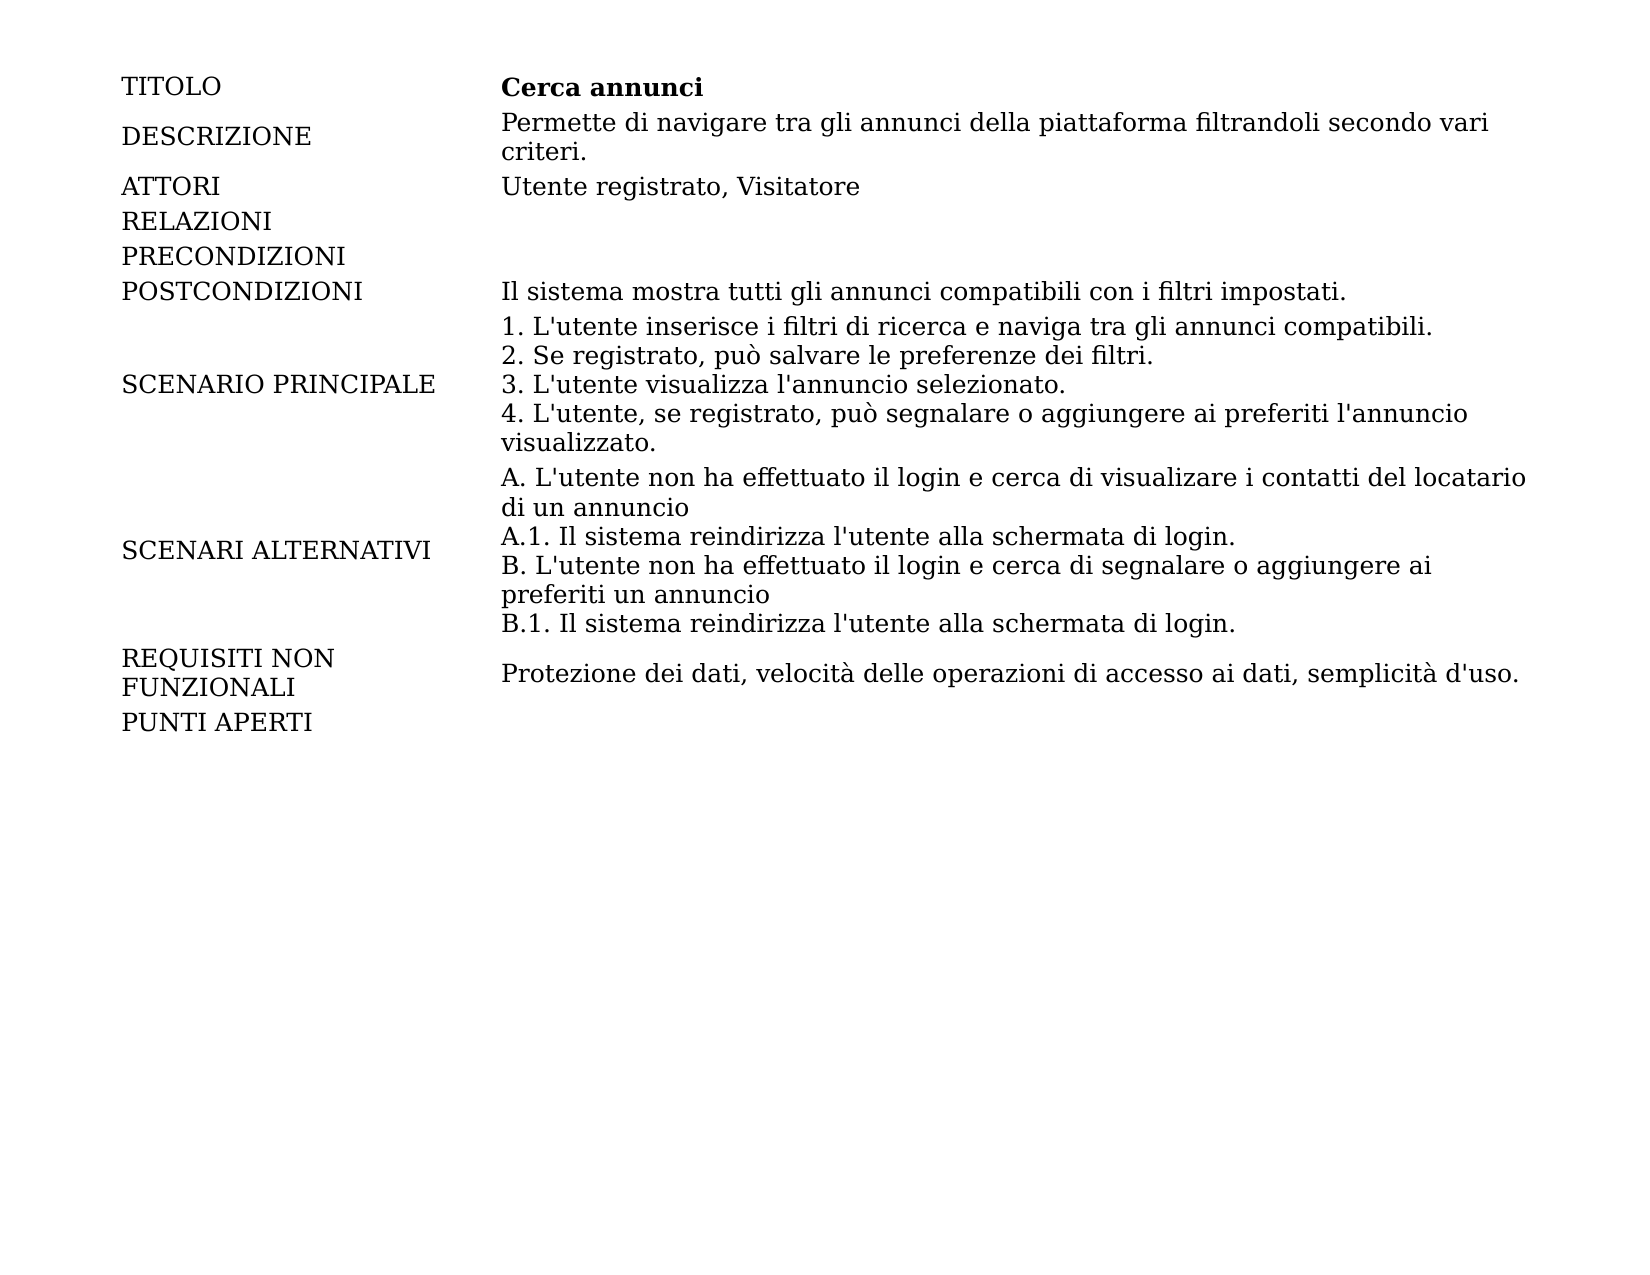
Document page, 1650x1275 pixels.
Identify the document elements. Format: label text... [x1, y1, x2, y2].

table_header [498, 59, 1532, 69]
table_cell DESCRIZIONE [118, 105, 498, 169]
table_cell Protezione dei dati, velocità delle operazioni di accesso ai dati, semplicità d'uso. [498, 641, 1532, 706]
table_cell 1. L'utente inserisce i filtri di ricerca e naviga tra gli annunci compatibili. 2. Se registrato, può salvare le preferenze dei filtri. 3. L'utente visualizza l'annuncio selezionato. 4. L'utente, se registrato, può segnalare o aggiungere ai preferiti l'annuncio visualizzato. [498, 309, 1532, 461]
table_header [118, 59, 498, 69]
table_cell PRECONDIZIONI [118, 239, 498, 274]
table_cell Utente registrato, Visitatore [498, 169, 1532, 204]
table_cell ATTORI [118, 169, 498, 204]
table_cell TITOLO [118, 70, 498, 105]
table_cell A. L'utente non ha effettuato il login e cerca di visualizare i contatti del locatario di un annuncio A.1. Il sistema reindirizza l'utente alla schermata di login. B. L'utente non ha effettuato il login e cerca di segnalare o aggiungere ai preferiti un annuncio B.1. Il sistema reindirizza l'utente alla schermata di login. [498, 461, 1532, 641]
table_cell Cerca annunci [498, 70, 1532, 105]
table_cell Permette di navigare tra gli annunci della piattaforma filtrandoli secondo vari criteri. [498, 105, 1532, 169]
table_cell Il sistema mostra tutti gli annunci compatibili con i filtri impostati. [498, 274, 1532, 309]
table_cell [498, 239, 1532, 274]
table_cell POSTCONDIZIONI [118, 274, 498, 309]
table_cell RELAZIONI [118, 204, 498, 239]
table_cell [498, 706, 1532, 741]
table_cell [498, 204, 1532, 239]
table_cell SCENARIO PRINCIPALE [118, 309, 498, 461]
table_cell REQUISITI NON FUNZIONALI [118, 641, 498, 706]
table_cell SCENARI ALTERNATIVI [118, 461, 498, 641]
table_cell PUNTI APERTI [118, 706, 498, 741]
